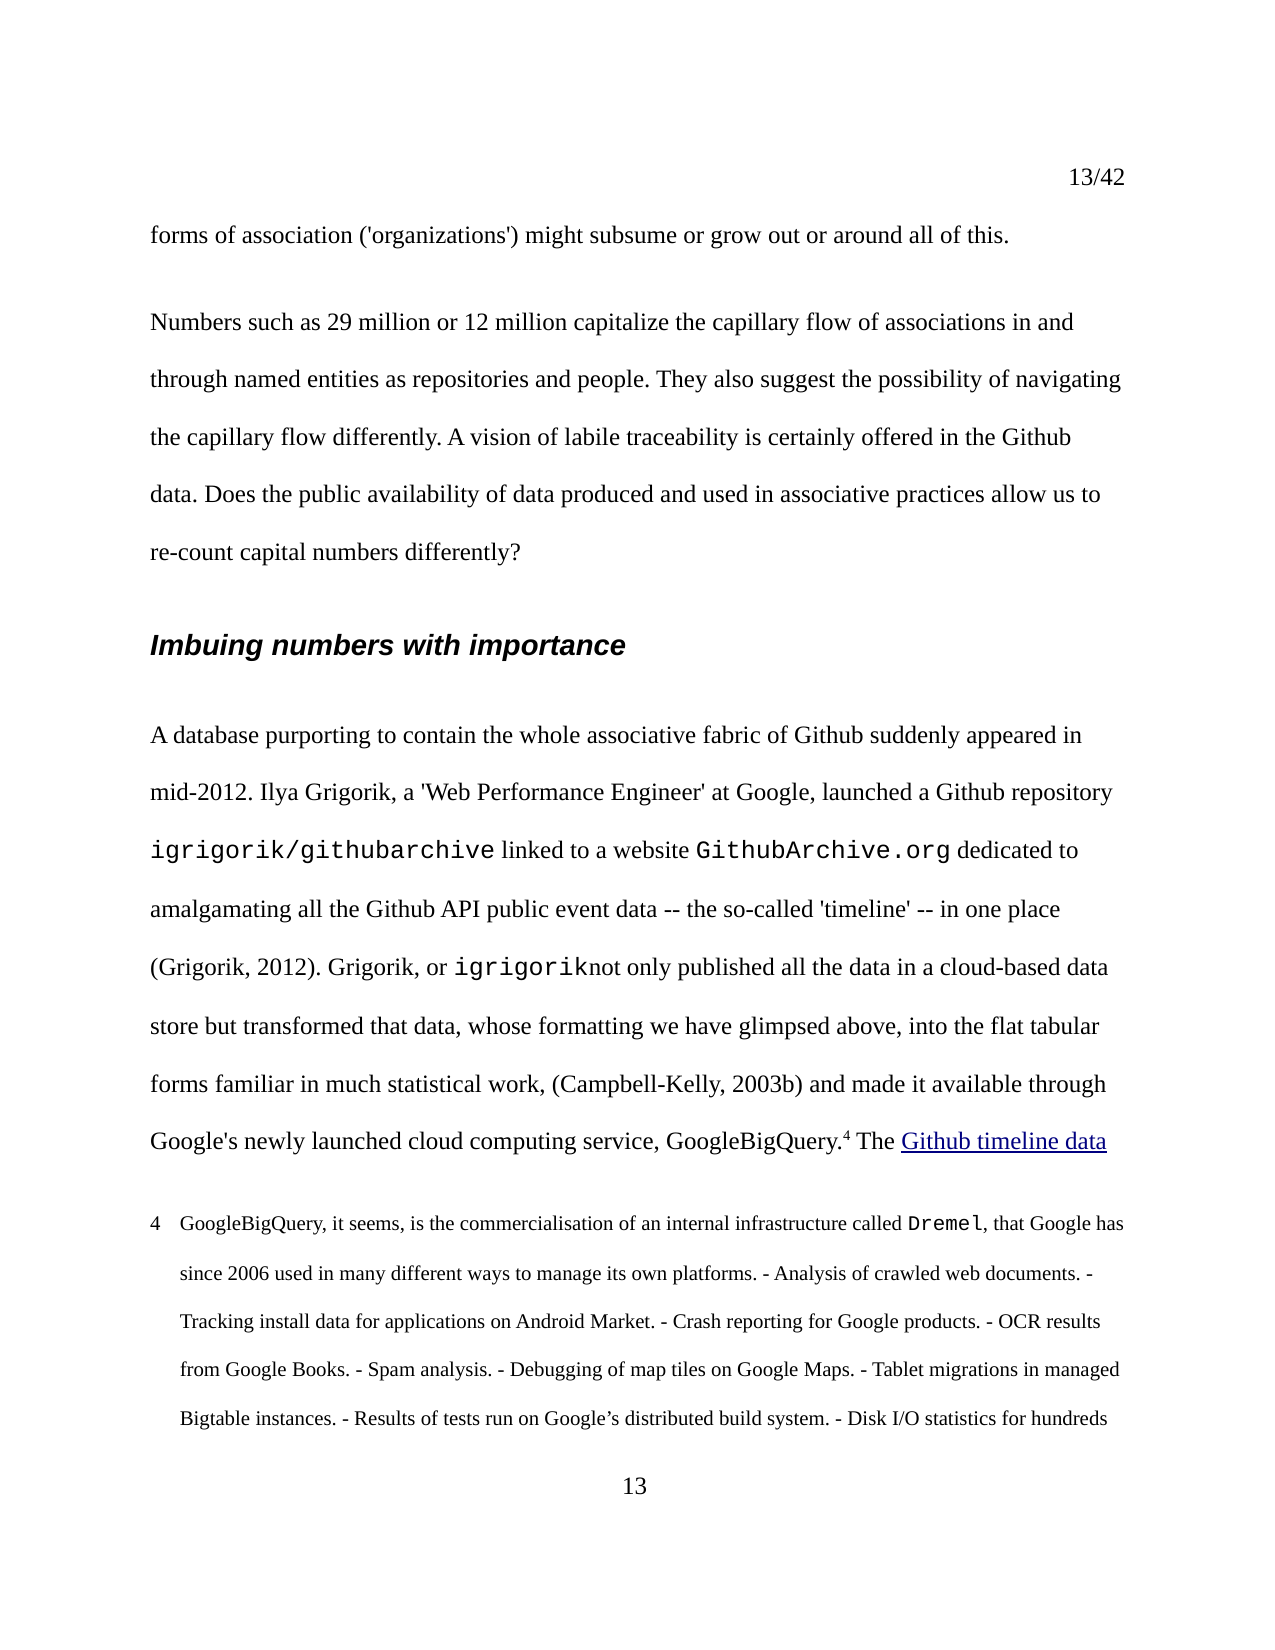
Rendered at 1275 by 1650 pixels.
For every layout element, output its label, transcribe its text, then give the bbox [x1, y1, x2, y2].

subtitle Imbuing numbers with importance [150, 628, 1125, 662]
text A database purporting to contain the whole associative fabric of Github suddenly appeared in mid-2012. Ilya Grigorik, a 'Web Performance Engineer' at Google, launched a Github repository igrigorik/githubarchive linked to a website GithubArchive.org dedicated to amalgamating all the Github API public event data -- the so-called 'timeline' -- in one place (Grigorik, 2012). Grigorik, or igrigoriknot only published all the data in a cloud-based data store but transformed that data, whose formatting we have glimpsed above, into the flat tabular forms familiar in much statistical work, (Campbell-Kelly, 2003b) and made it available through Google's newly launched cloud computing service, GoogleBigQuery. The Github timeline data [150, 720, 1125, 1155]
text forms of association ('organizations') might subsume or grow out or around all of this. [150, 220, 1125, 249]
text GoogleBigQuery, it seems, is the commercialisation of an internal infrastructure called Dremel, that Google has since 2006 used in many different ways to manage its own platforms. - Analysis of crawled web documents. - Tracking install data for applications on Android Market. - Crash reporting for Google products. - OCR results from Google Books. - Spam analysis. - Debugging of map tiles on Google Maps. - Tablet migrations in managed Bigtable instances. - Results of tests run on Google’s distributed build system. - Disk I/O statistics for hundreds [150, 1211, 1125, 1429]
text Numbers such as 29 million or 12 million capitalize the capillary flow of associations in and through named entities as repositories and people. They also suggest the possibility of navigating the capillary flow differently. A vision of labile traceability is certainly offered in the Github data. Does the public availability of data produced and used in associative practices allow us to re-count capital numbers differently? [150, 307, 1125, 566]
